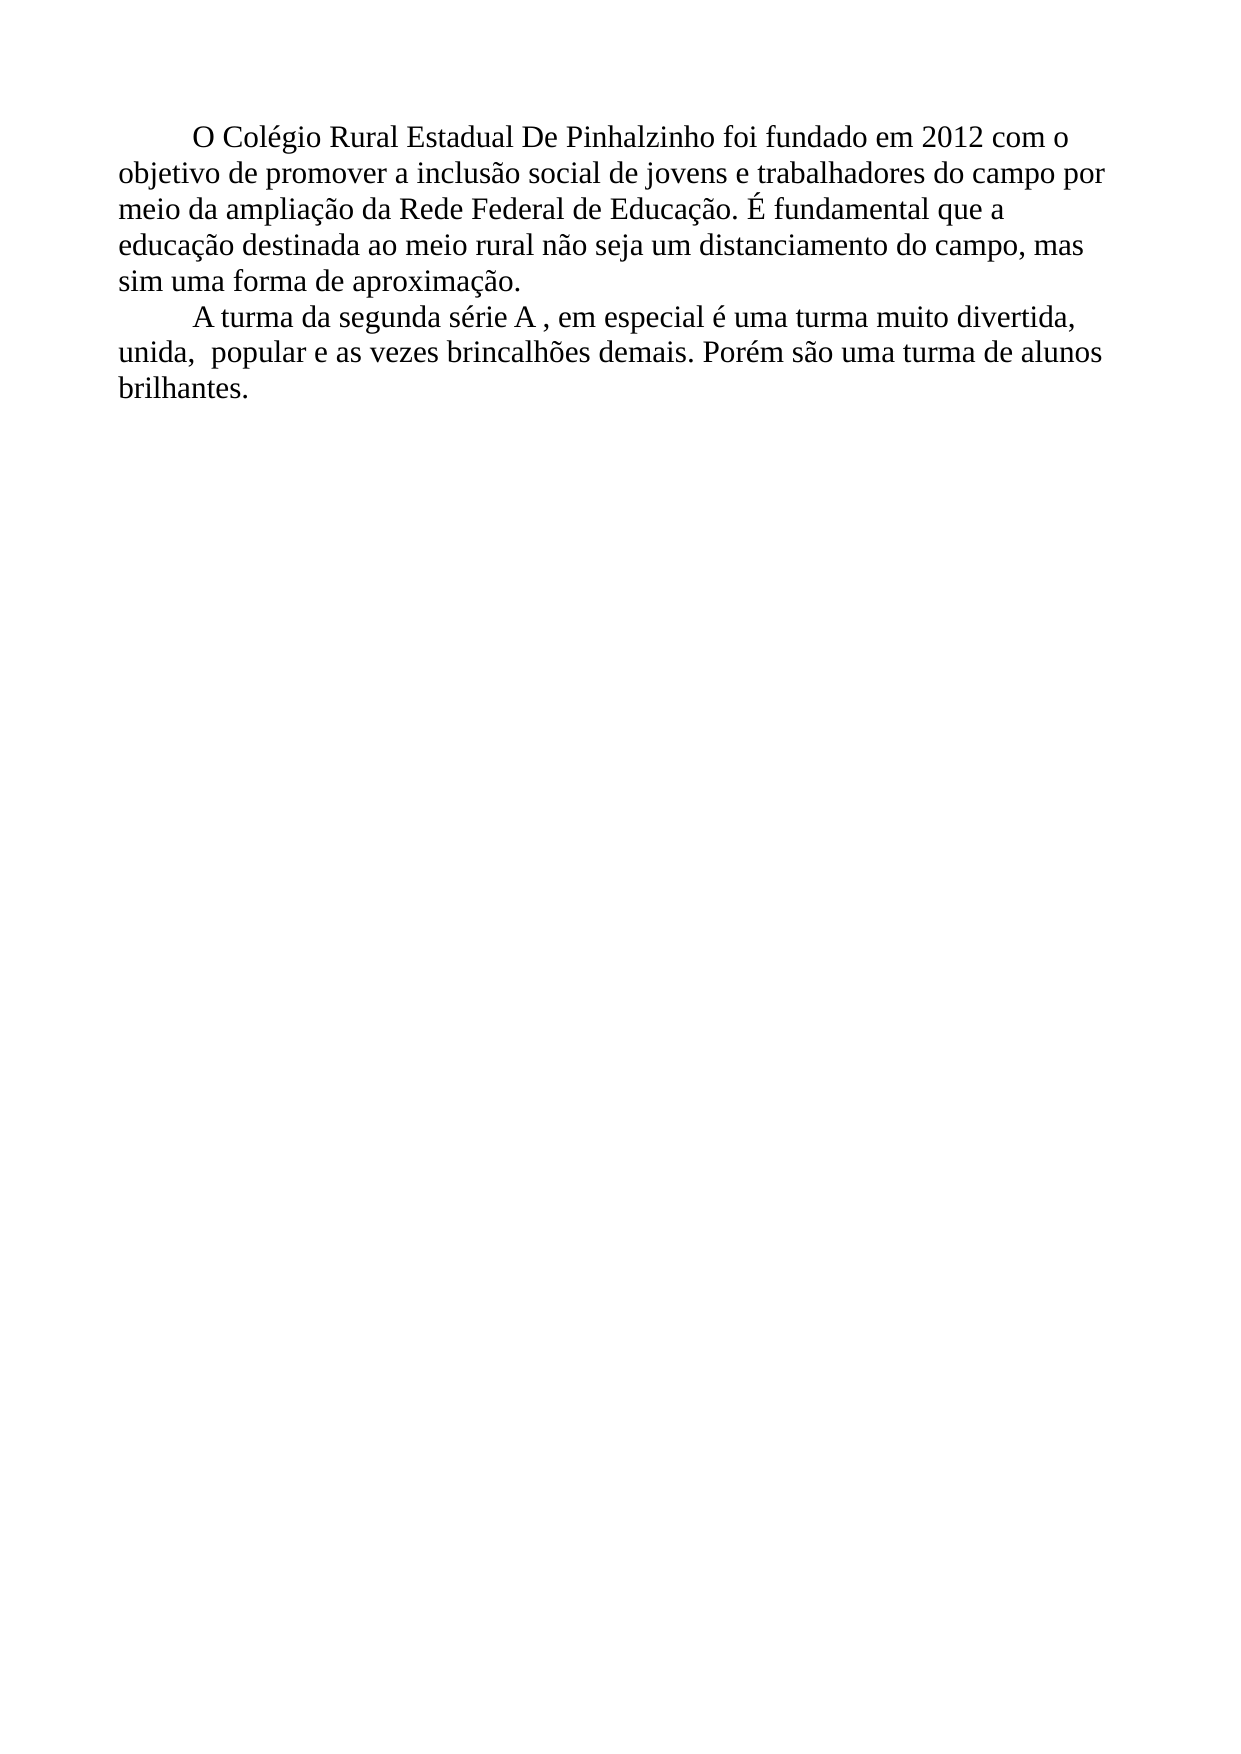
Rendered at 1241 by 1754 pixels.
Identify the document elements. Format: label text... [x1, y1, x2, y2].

text O Colégio Rural Estadual De Pinhalzinho foi fundado em 2012 com o objetivo de promover a inclusão social de jovens e trabalhadores do campo por meio da ampliação da Rede Federal de Educação. É fundamental que a educação destinada ao meio rural não seja um distanciamento do campo, mas sim uma forma de aproximação. [118, 118, 1122, 298]
text A turma da segunda série A , em especial é uma turma muito divertida, unida, popular e as vezes brincalhões demais. Porém são uma turma de alunos brilhantes. [118, 298, 1122, 406]
